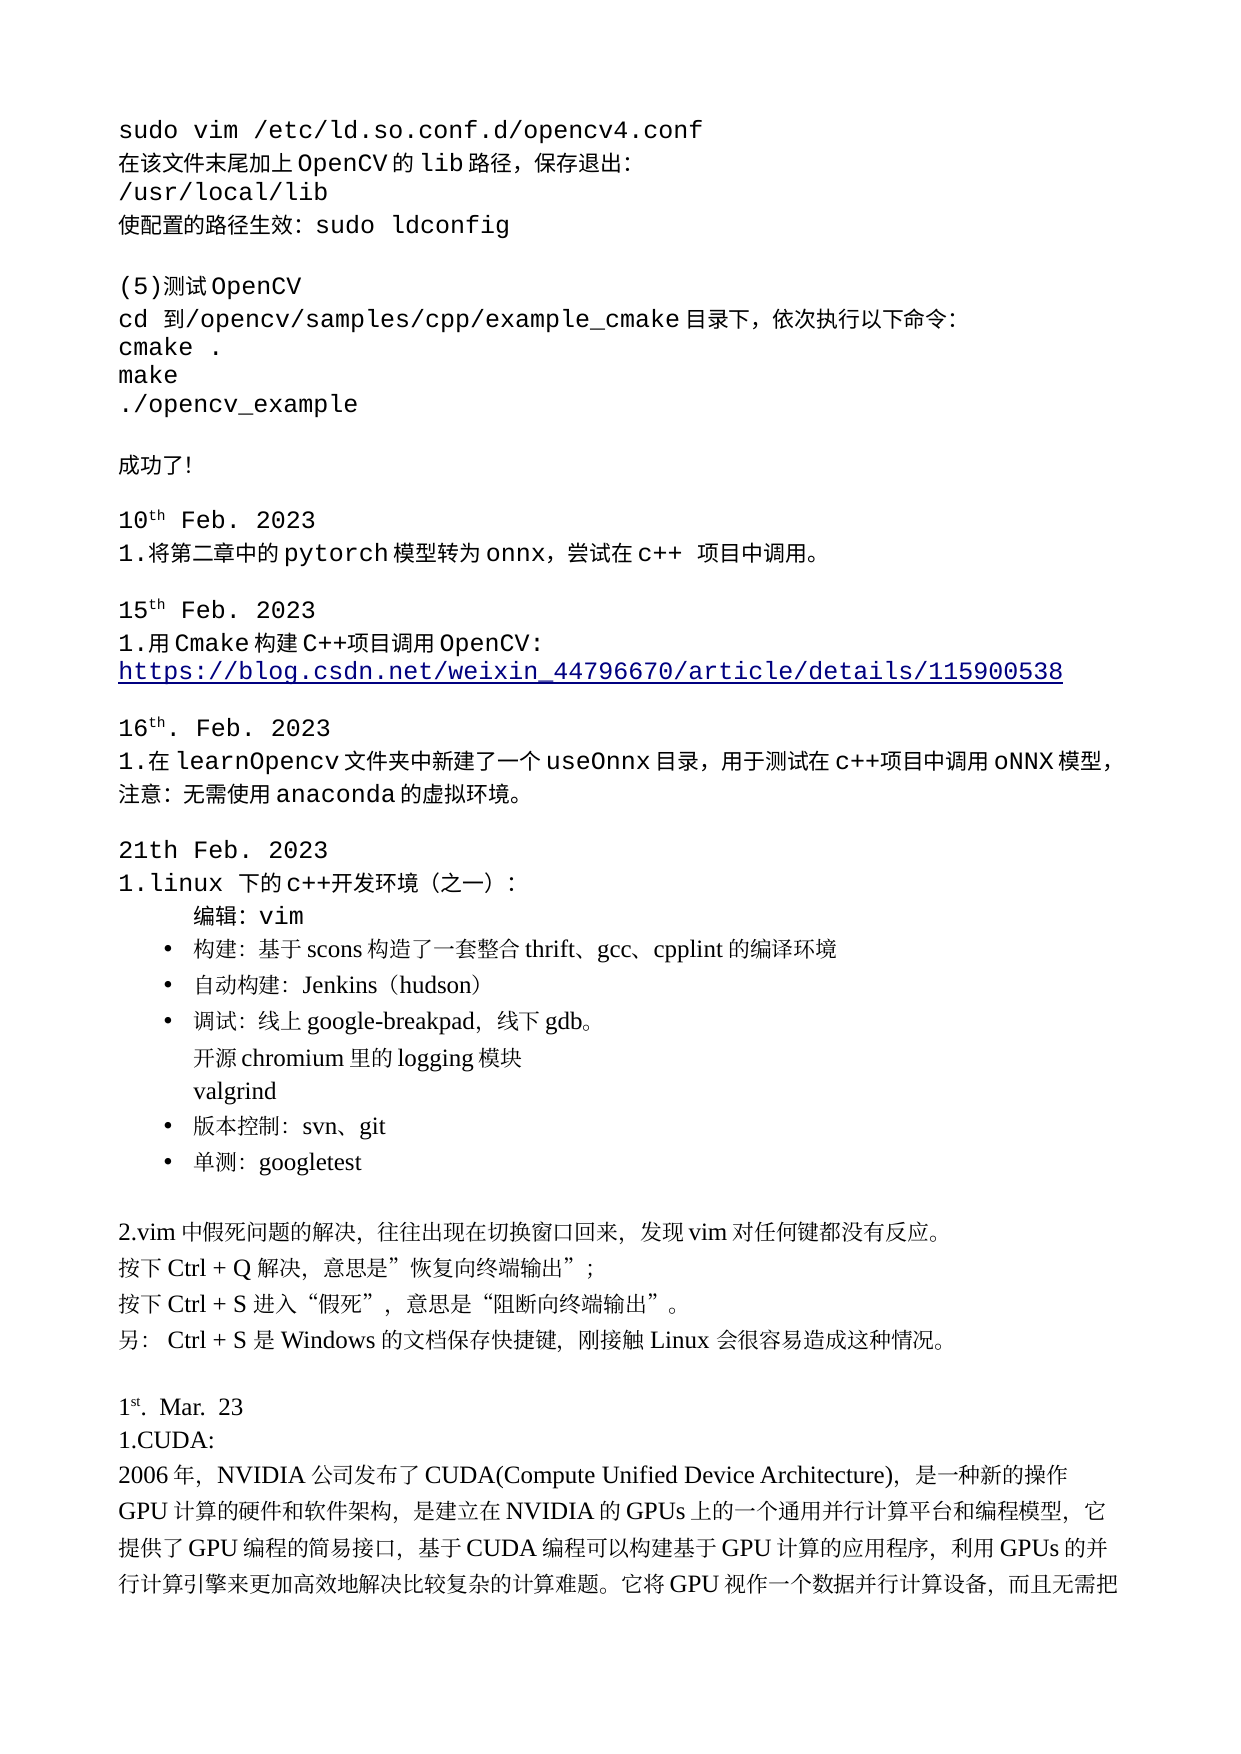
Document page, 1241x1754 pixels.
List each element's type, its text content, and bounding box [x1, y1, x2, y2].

text 16th. Feb. 2023 [118, 716, 1122, 744]
text 10th Feb. 2023 [118, 508, 1122, 536]
text 另： Ctrl + S 是 Windows 的文档保存快捷键，刚接触 Linux 会很容易造成这种情况。 [118, 1323, 1122, 1355]
list 版本控制：svn、git [164, 1109, 1122, 1141]
text cmake . [118, 335, 1122, 363]
text 注意：无需使用anaconda的虚拟环境。 [118, 777, 1122, 810]
list 调试：线上google-breakpad，线下gdb。 开源chromium里的logging模块 valgrind [164, 1004, 1122, 1105]
text 1.linux 下的c++开发环境（之一）： [118, 866, 1122, 899]
text 在该文件末尾加上OpenCV的lib路径，保存退出： [118, 146, 1122, 179]
text 1.用Cmake构建C++项目调用OpenCV: [118, 626, 1122, 659]
text 1.CUDA: [118, 1425, 1122, 1454]
text https://blog.csdn.net/weixin_44796670/article/details/115900538 [118, 659, 1122, 687]
list 单测：googletest [164, 1146, 1122, 1177]
text 2.vim中假死问题的解决，往往出现在切换窗口回来，发现vim对任何键都没有反应。 [118, 1215, 1122, 1246]
list 构建：基于scons构造了一套整合thrift、gcc、cpplint的编译环境 [164, 932, 1122, 964]
text 1.将第二章中的pytorch模型转为onnx，尝试在c++ 项目中调用。 [118, 536, 1122, 569]
text 编辑：vim [118, 899, 1122, 932]
text cd 到/opencv/samples/cpp/example_cmake目录下，依次执行以下命令： [118, 302, 1122, 335]
text 按下 Ctrl + S 进入“假死”，意思是“阻断向终端输出”。 [118, 1287, 1122, 1318]
text 21th Feb. 2023 [118, 838, 1122, 866]
text 成功了！ [118, 448, 1122, 480]
text make [118, 363, 1122, 391]
text 1st. Mar. 23 [118, 1392, 1122, 1421]
text 2006年，NVIDIA公司发布了CUDA(Compute Unified Device Architecture)，是一种新的操作GPU计算的硬件和软件架构，是建立在NVIDIA的GPUs上的一个通用并行计算平台和编程模型，它提供了GPU编程的简易接口，基于CUDA编程可以构建基于GPU计算的应用程序，利用GPUs的并行计算引擎来更加高效地解决比较复杂的计算难题。它将GPU视作一个数据并行计算设备，而且无需把这些计算映射到图形API。操作系统的多任务机制可以同时管理CUDA访问GPU和图形程序的运行库，其计算特性支持利用CUDA直观地编写GPU核心程序。 [118, 1458, 1122, 1598]
text (5)测试OpenCV [118, 269, 1122, 302]
text 1.在learnOpencv文件夹中新建了一个useOnnx目录，用于测试在c++项目中调用oNNX模型， [118, 744, 1122, 777]
list 自动构建：Jenkins（hudson） [164, 968, 1122, 1000]
text ./opencv_example [118, 391, 1122, 420]
text /usr/local/lib [118, 179, 1122, 208]
text 15th Feb. 2023 [118, 598, 1122, 626]
text sudo vim /etc/ld.so.conf.d/opencv4.conf [118, 118, 1122, 146]
text 按下 Ctrl + Q 解决，意思是”恢复向终端输出”； [118, 1251, 1122, 1282]
text 使配置的路径生效：sudo ldconfig [118, 208, 1122, 241]
